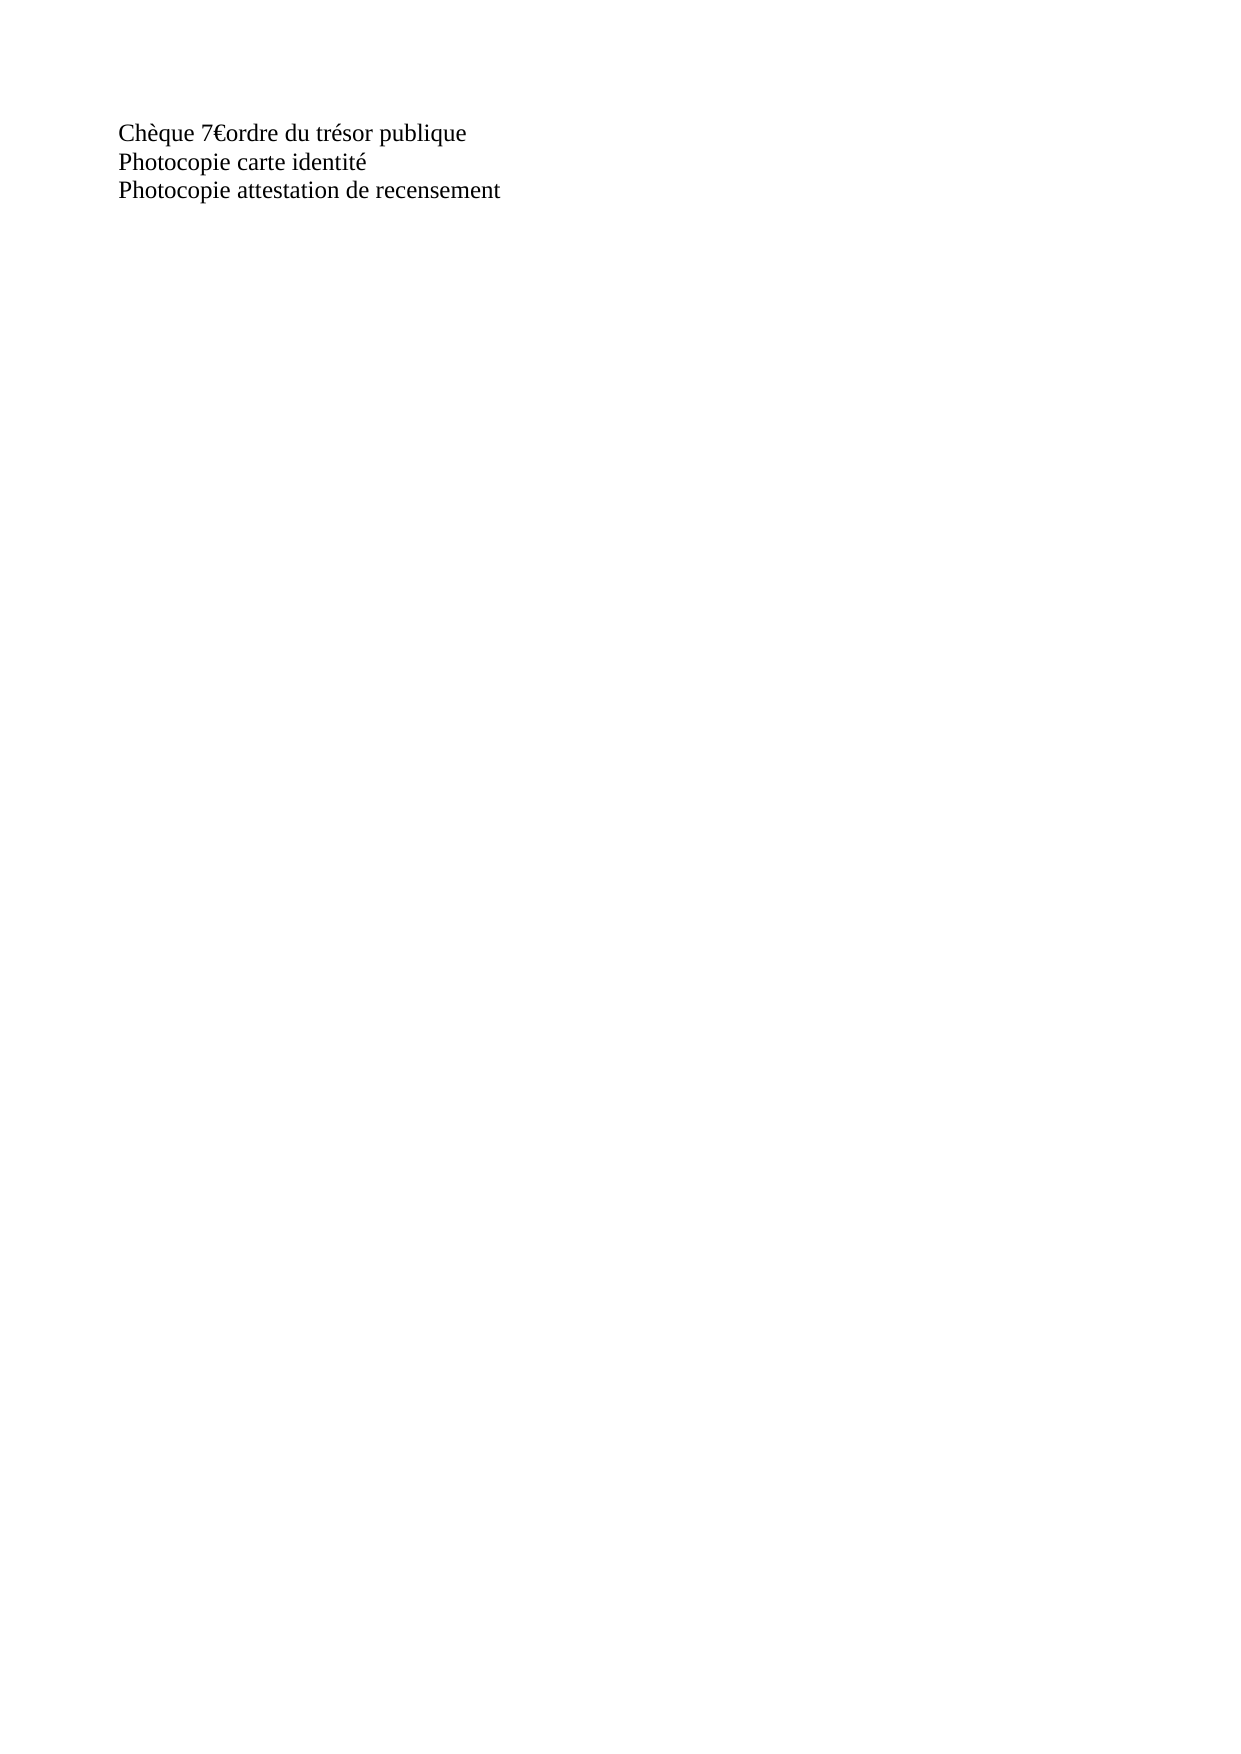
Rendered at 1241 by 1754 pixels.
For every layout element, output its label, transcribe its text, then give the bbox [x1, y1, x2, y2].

text Photocopie carte identité [118, 147, 1122, 176]
text Photocopie attestation de recensement [118, 176, 1122, 204]
text Chèque 7€ordre du trésor publique [118, 118, 1122, 147]
